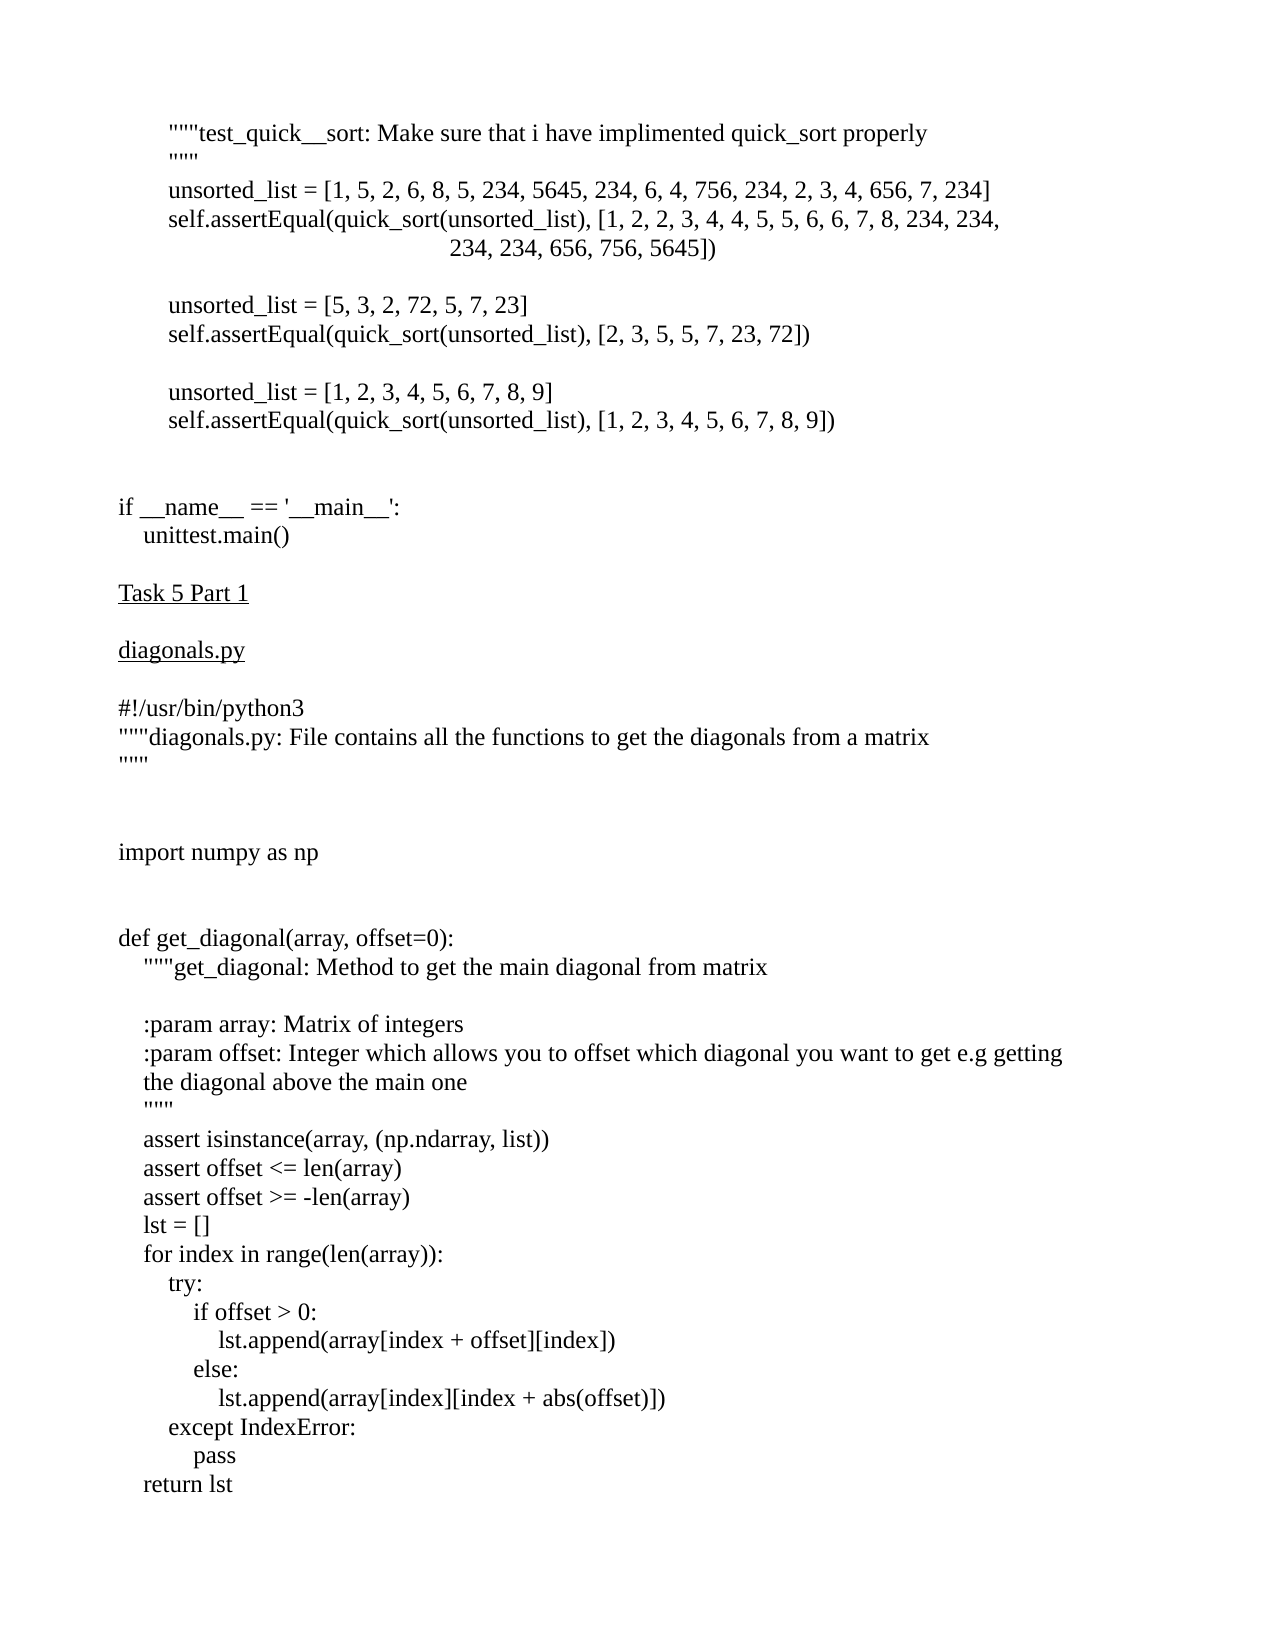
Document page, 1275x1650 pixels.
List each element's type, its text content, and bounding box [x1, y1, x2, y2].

text self.assertEqual(quick_sort(unsorted_list), [1, 2, 2, 3, 4, 4, 5, 5, 6, 6, 7, 8, 234, 234, [118, 204, 1157, 233]
text try: [118, 1268, 1157, 1297]
text self.assertEqual(quick_sort(unsorted_list), [1, 2, 3, 4, 5, 6, 7, 8, 9]) [118, 406, 1157, 434]
text unsorted_list = [5, 3, 2, 72, 5, 7, 23] [118, 291, 1157, 319]
text else: [118, 1354, 1157, 1383]
text 234, 234, 656, 756, 5645]) [118, 233, 1157, 262]
text assert offset >= -len(array) [118, 1182, 1157, 1211]
text lst.append(array[index][index + abs(offset)]) [118, 1383, 1157, 1412]
text if __name__ == '__main__': [118, 492, 1157, 521]
text unsorted_list = [1, 2, 3, 4, 5, 6, 7, 8, 9] [118, 377, 1157, 406]
text :param array: Matrix of integers [118, 1009, 1157, 1038]
text unittest.main() [118, 521, 1157, 549]
text lst = [] [118, 1211, 1157, 1239]
text """ [118, 751, 1157, 779]
text except IndexError: [118, 1412, 1157, 1441]
text #!/usr/bin/python3 [118, 693, 1157, 722]
text the diagonal above the main one [118, 1067, 1157, 1096]
text pass [118, 1441, 1157, 1469]
text """ [118, 1096, 1157, 1124]
text assert isinstance(array, (np.ndarray, list)) [118, 1124, 1157, 1153]
text """diagonals.py: File contains all the functions to get the diagonals from a matrix [118, 722, 1157, 751]
text Task 5 Part 1 [118, 578, 1157, 607]
text """ [118, 147, 1157, 176]
text if offset > 0: [118, 1297, 1157, 1326]
text diagonals.py [118, 636, 1157, 664]
text import numpy as np [118, 837, 1157, 866]
text unsorted_list = [1, 5, 2, 6, 8, 5, 234, 5645, 234, 6, 4, 756, 234, 2, 3, 4, 656, 7, 234] [118, 176, 1157, 204]
text for index in range(len(array)): [118, 1239, 1157, 1268]
text return lst [118, 1469, 1157, 1498]
text """test_quick__sort: Make sure that i have implimented quick_sort properly [118, 118, 1157, 147]
text assert offset <= len(array) [118, 1153, 1157, 1182]
text lst.append(array[index + offset][index]) [118, 1326, 1157, 1354]
text """get_diagonal: Method to get the main diagonal from matrix [118, 952, 1157, 981]
text def get_diagonal(array, offset=0): [118, 923, 1157, 952]
text :param offset: Integer which allows you to offset which diagonal you want to get e.g getting [118, 1038, 1157, 1067]
text self.assertEqual(quick_sort(unsorted_list), [2, 3, 5, 5, 7, 23, 72]) [118, 319, 1157, 348]
